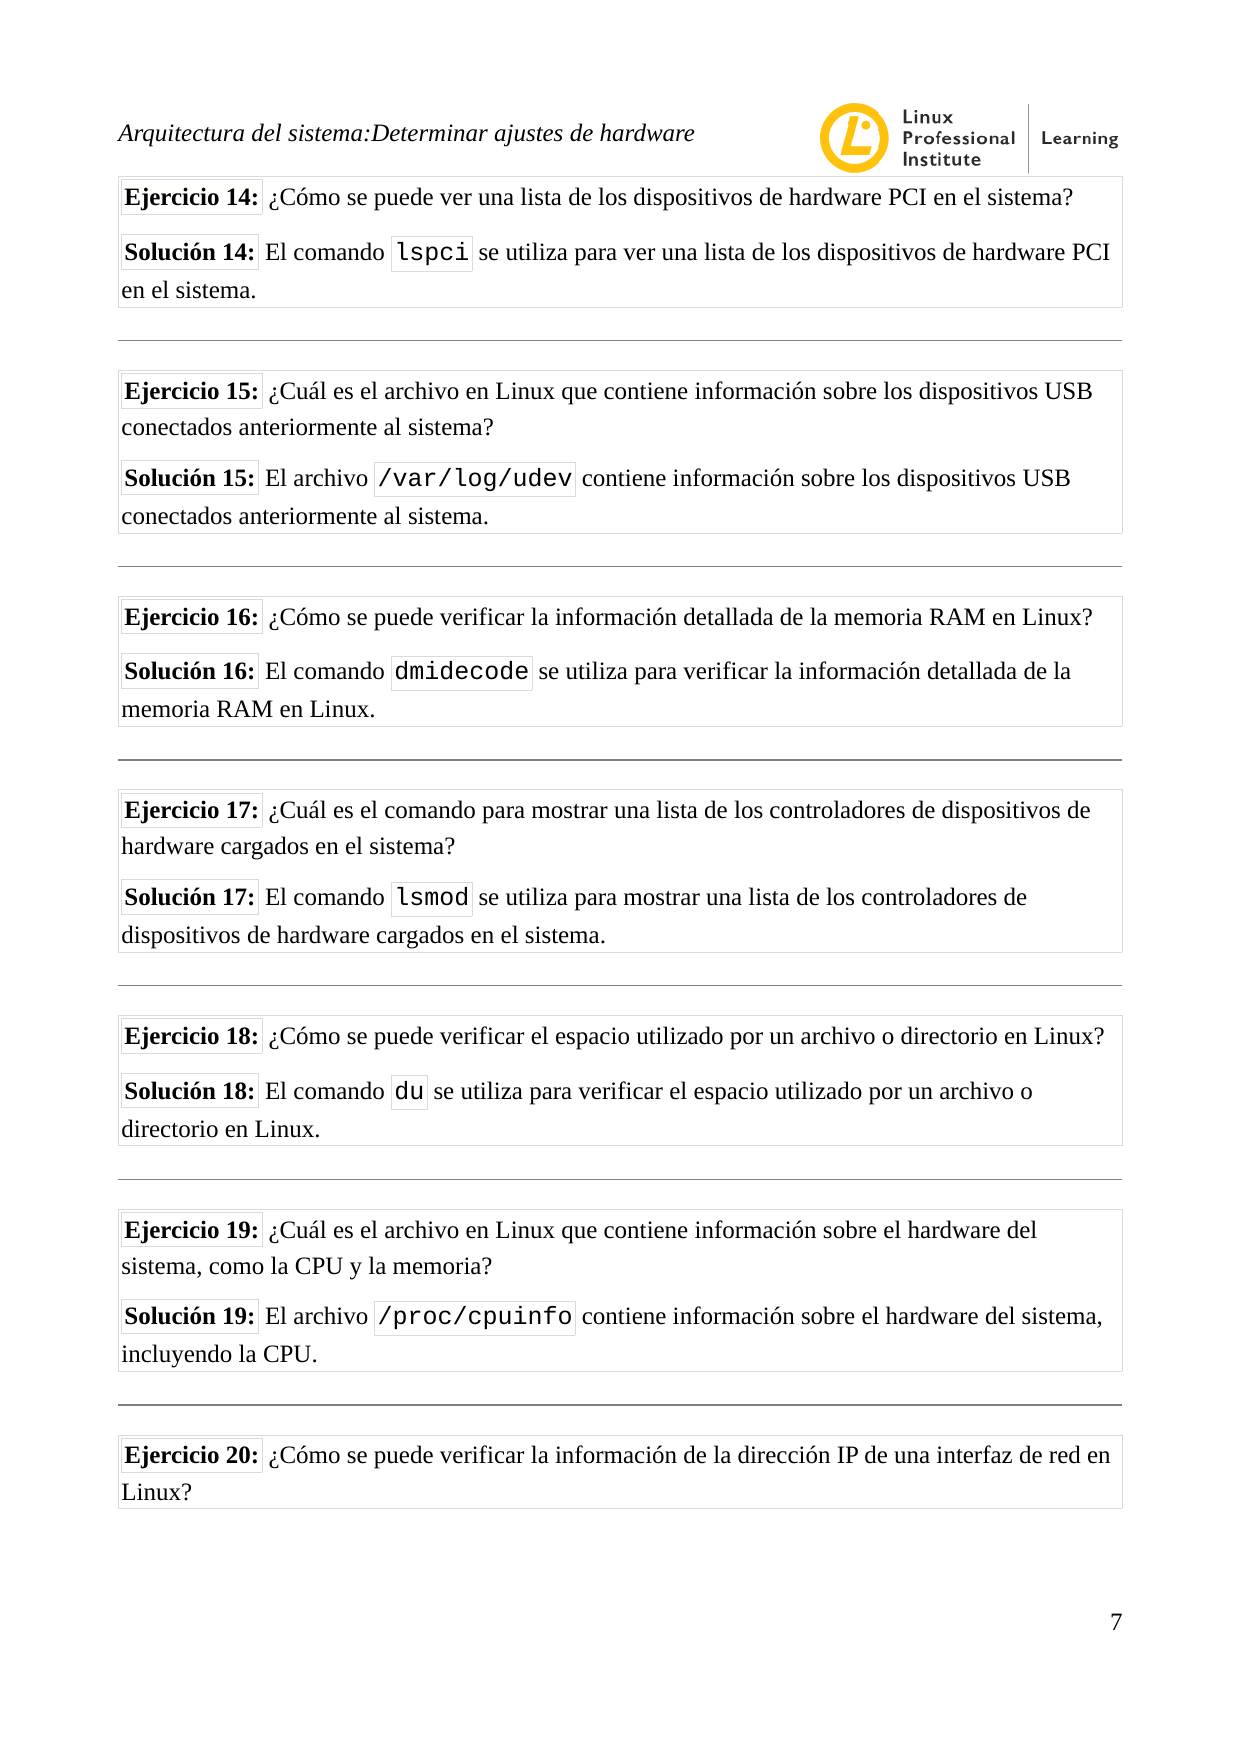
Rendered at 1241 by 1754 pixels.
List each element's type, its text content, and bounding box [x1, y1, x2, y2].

text Ejercicio 14: ¿Cómo se puede ver una lista de los dispositivos de hardware PCI en el sistema? [119, 177, 1122, 214]
text Ejercicio 15: ¿Cuál es el archivo en Linux que contiene información sobre los dispositivos USB conectados anteriormente al sistema? [119, 371, 1122, 441]
text Ejercicio 16: ¿Cómo se puede verificar la información detallada de la memoria RAM en Linux? [119, 597, 1122, 633]
text Solución 19: El archivo /proc/cpuinfo contiene información sobre el hardware del sistema, incluyendo la CPU. [119, 1295, 1122, 1371]
text Solución 18: El comando du se utiliza para verificar el espacio utilizado por un archivo o directorio en Linux. [119, 1070, 1122, 1145]
picture [819, 102, 1119, 174]
text Solución 15: El archivo /var/log/udev contiene información sobre los dispositivos USB conectados anteriormente al sistema. [119, 457, 1122, 533]
text Ejercicio 20: ¿Cómo se puede verificar la información de la dirección IP de una interfaz de red en Linux? [119, 1436, 1122, 1508]
text Solución 14: El comando lspci se utiliza para ver una lista de los dispositivos de hardware PCI en el sistema. [119, 231, 1122, 307]
text Solución 17: El comando lsmod se utiliza para mostrar una lista de los controladores de dispositivos de hardware cargados en el sistema. [119, 876, 1122, 952]
text Ejercicio 18: ¿Cómo se puede verificar el espacio utilizado por un archivo o directorio en Linux? [119, 1016, 1122, 1053]
text Solución 16: El comando dmidecode se utiliza para verificar la información detallada de la memoria RAM en Linux. [119, 650, 1122, 726]
text Ejercicio 17: ¿Cuál es el comando para mostrar una lista de los controladores de dispositivos de hardware cargados en el sistema? [119, 790, 1122, 860]
text Ejercicio 19: ¿Cuál es el archivo en Linux que contiene información sobre el hardware del sistema, como la CPU y la memoria? [119, 1210, 1122, 1279]
